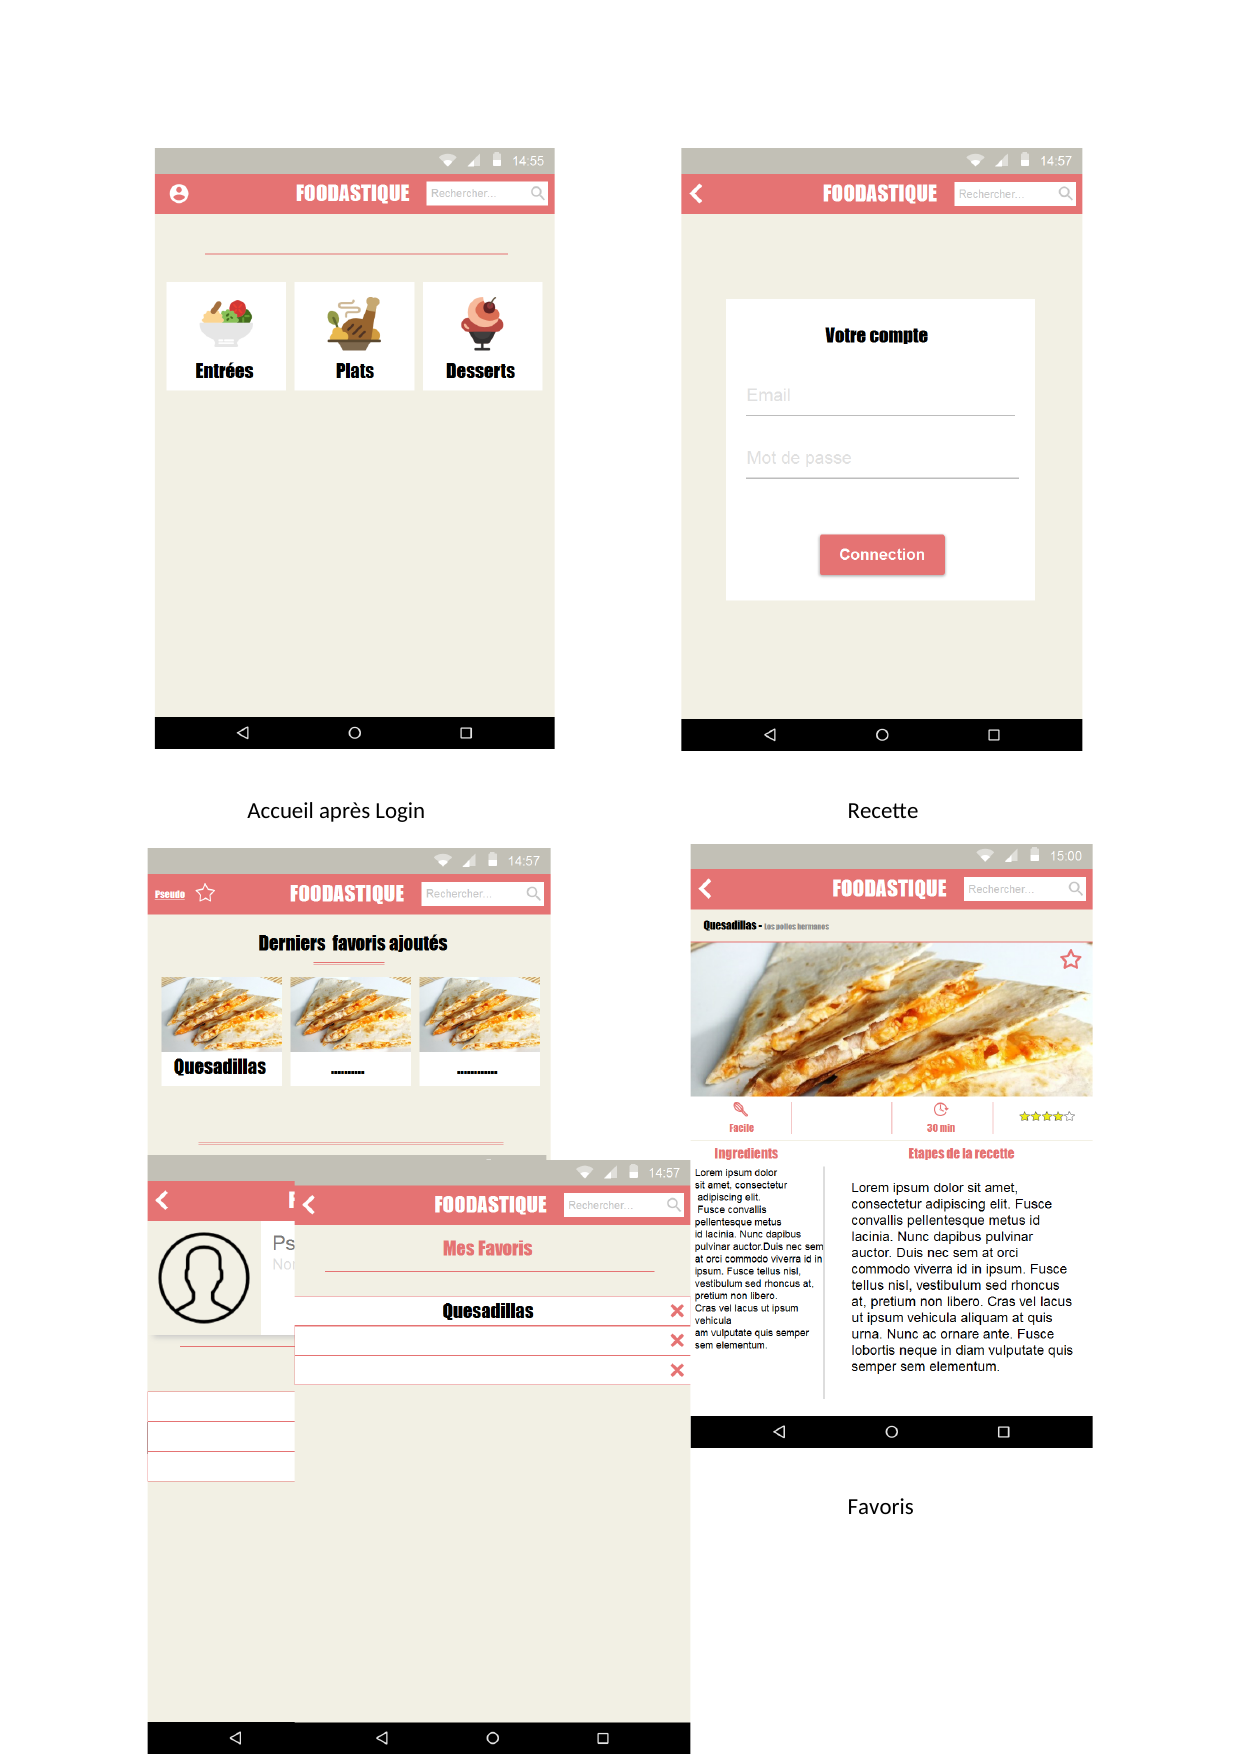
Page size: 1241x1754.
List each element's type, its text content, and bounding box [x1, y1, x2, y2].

text Compte Favoris [691, 1492, 1093, 1520]
text Accueil après Login Recette [148, 797, 1093, 824]
